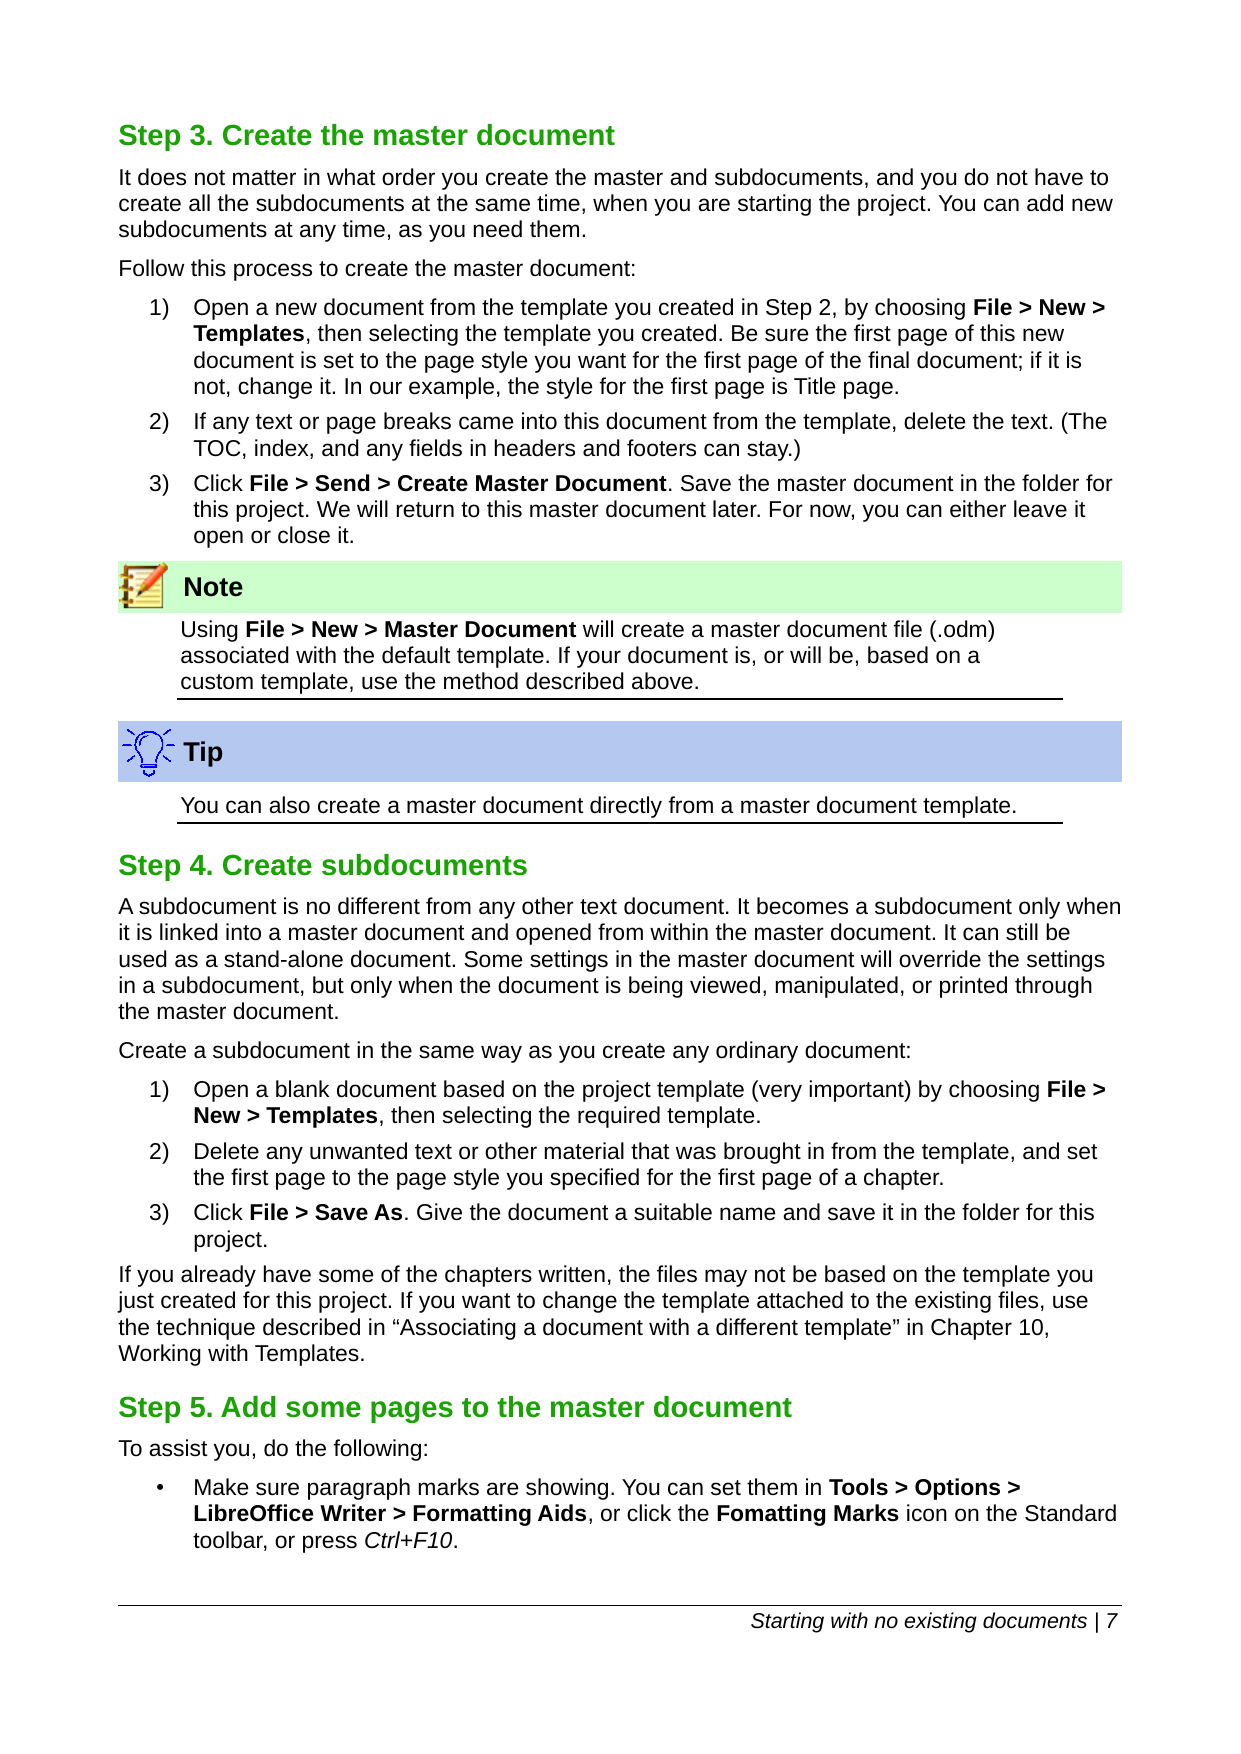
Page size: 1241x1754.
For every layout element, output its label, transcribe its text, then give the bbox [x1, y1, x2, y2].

list Click File > Save As. Give the document a suitable name and save it in the folder for this project. [169, 1199, 1122, 1252]
text A subdocument is no different from any other text document. It becomes a subdocument only when it is linked into a master document and opened from within the master document. It can still be used as a stand-alone document. Some settings in the master document will override the settings in a subdocument, but only when the document is being viewed, manipulated, or printed through the master document. [118, 893, 1122, 1025]
list Follow this process to create the master document: [118, 255, 1122, 281]
list To assist you, do the following: [118, 1435, 1122, 1461]
list Delete any unwanted text or other material that was brought in from the template, and set the first page to the page style you specified for the first page of a chapter. [169, 1138, 1122, 1190]
text It does not matter in what order you create the master and subdocuments, and you do not have to create all the subdocuments at the same time, when you are starting the project. You can add new subdocuments at any time, as you need them. [118, 163, 1122, 242]
list Click File > Send > Create Master Document. Save the master document in the folder for this project. We will return to this master document later. For now, you can either leave it open or close it. [169, 470, 1122, 549]
list Make sure paragraph marks are showing. You can set them in Tools > Options > LibreOffice Writer > Formatting Aids, or click the Fomatting Marks icon on the Standard toolbar, or press Ctrl+F10. [156, 1474, 1122, 1553]
subtitle Tip [118, 721, 1122, 782]
subtitle Step 3. Create the master document [118, 118, 1122, 152]
list If you already have some of the chapters written, the files may not be based on the template you just created for this project. If you want to change the template attached to the existing files, use the technique described in “Associating a document with a different template” in Chapter 10, Working with Templates. [118, 1261, 1122, 1366]
picture [119, 561, 170, 612]
list Open a blank document based on the project template (very important) by choosing File > New > Templates, then selecting the required template. [169, 1076, 1122, 1129]
subtitle Step 4. Create subdocuments [118, 848, 1122, 881]
list Create a subdocument in the same way as you create any ordinary document: [118, 1037, 1122, 1063]
picture [119, 721, 179, 781]
subtitle Step 5. Add some pages to the master document [118, 1390, 1122, 1423]
list If any text or page breaks came into this document from the template, delete the text. (The TOC, index, and any fields in headers and footers can stay.) [169, 408, 1122, 461]
text Using File > New > Master Document will create a master document file (.odm) associated with the default template. If your document is, or will be, based on a custom template, use the method described above. [177, 613, 1063, 698]
subtitle Note [118, 561, 1122, 613]
text You can also create a master document directly from a master document template. [177, 789, 1063, 822]
list Open a new document from the template you created in Step 2, by choosing File > New > Templates, then selecting the template you created. Be sure the first page of this new document is set to the page style you want for the first page of the final document; if it is not, change it. In our example, the style for the first page is Title page. [169, 294, 1122, 399]
